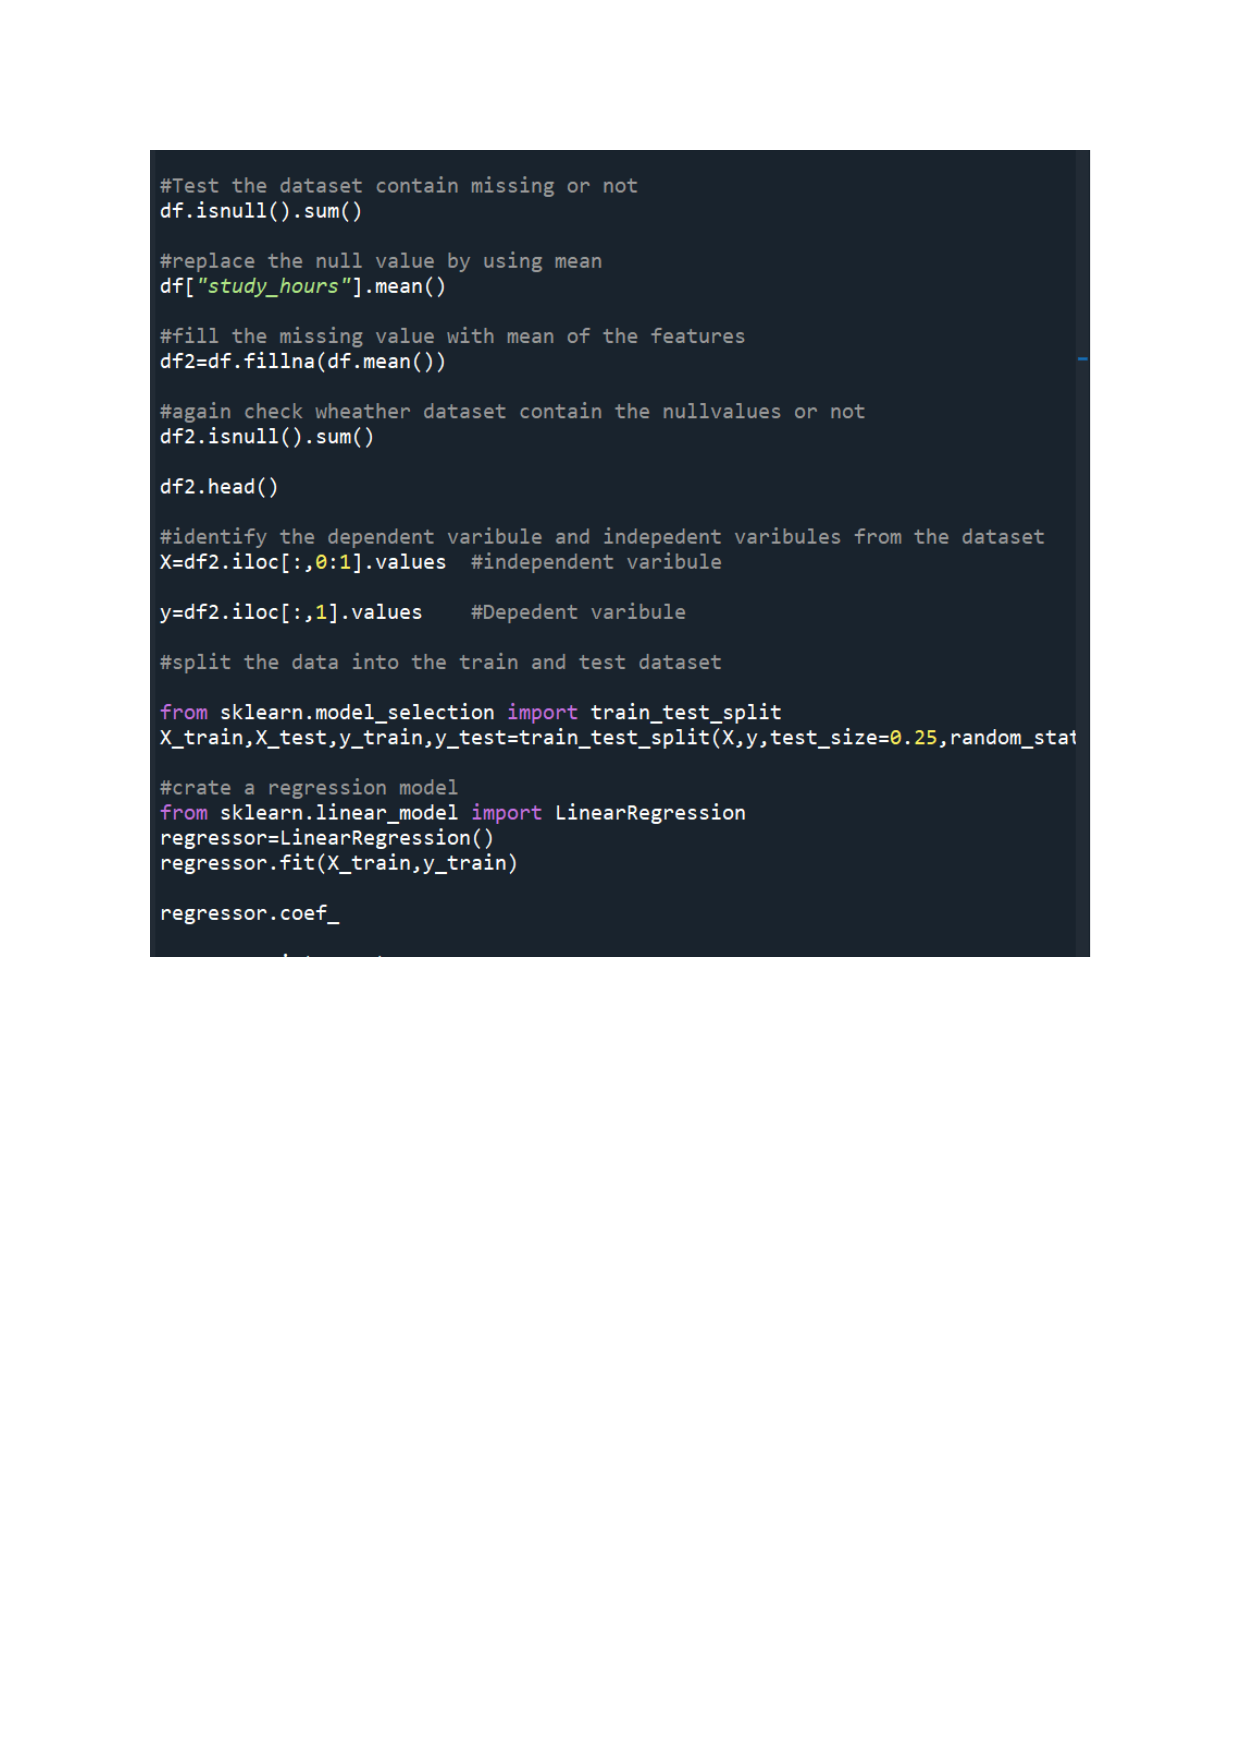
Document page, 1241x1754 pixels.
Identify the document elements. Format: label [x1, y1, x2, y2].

picture [150, 150, 1091, 957]
